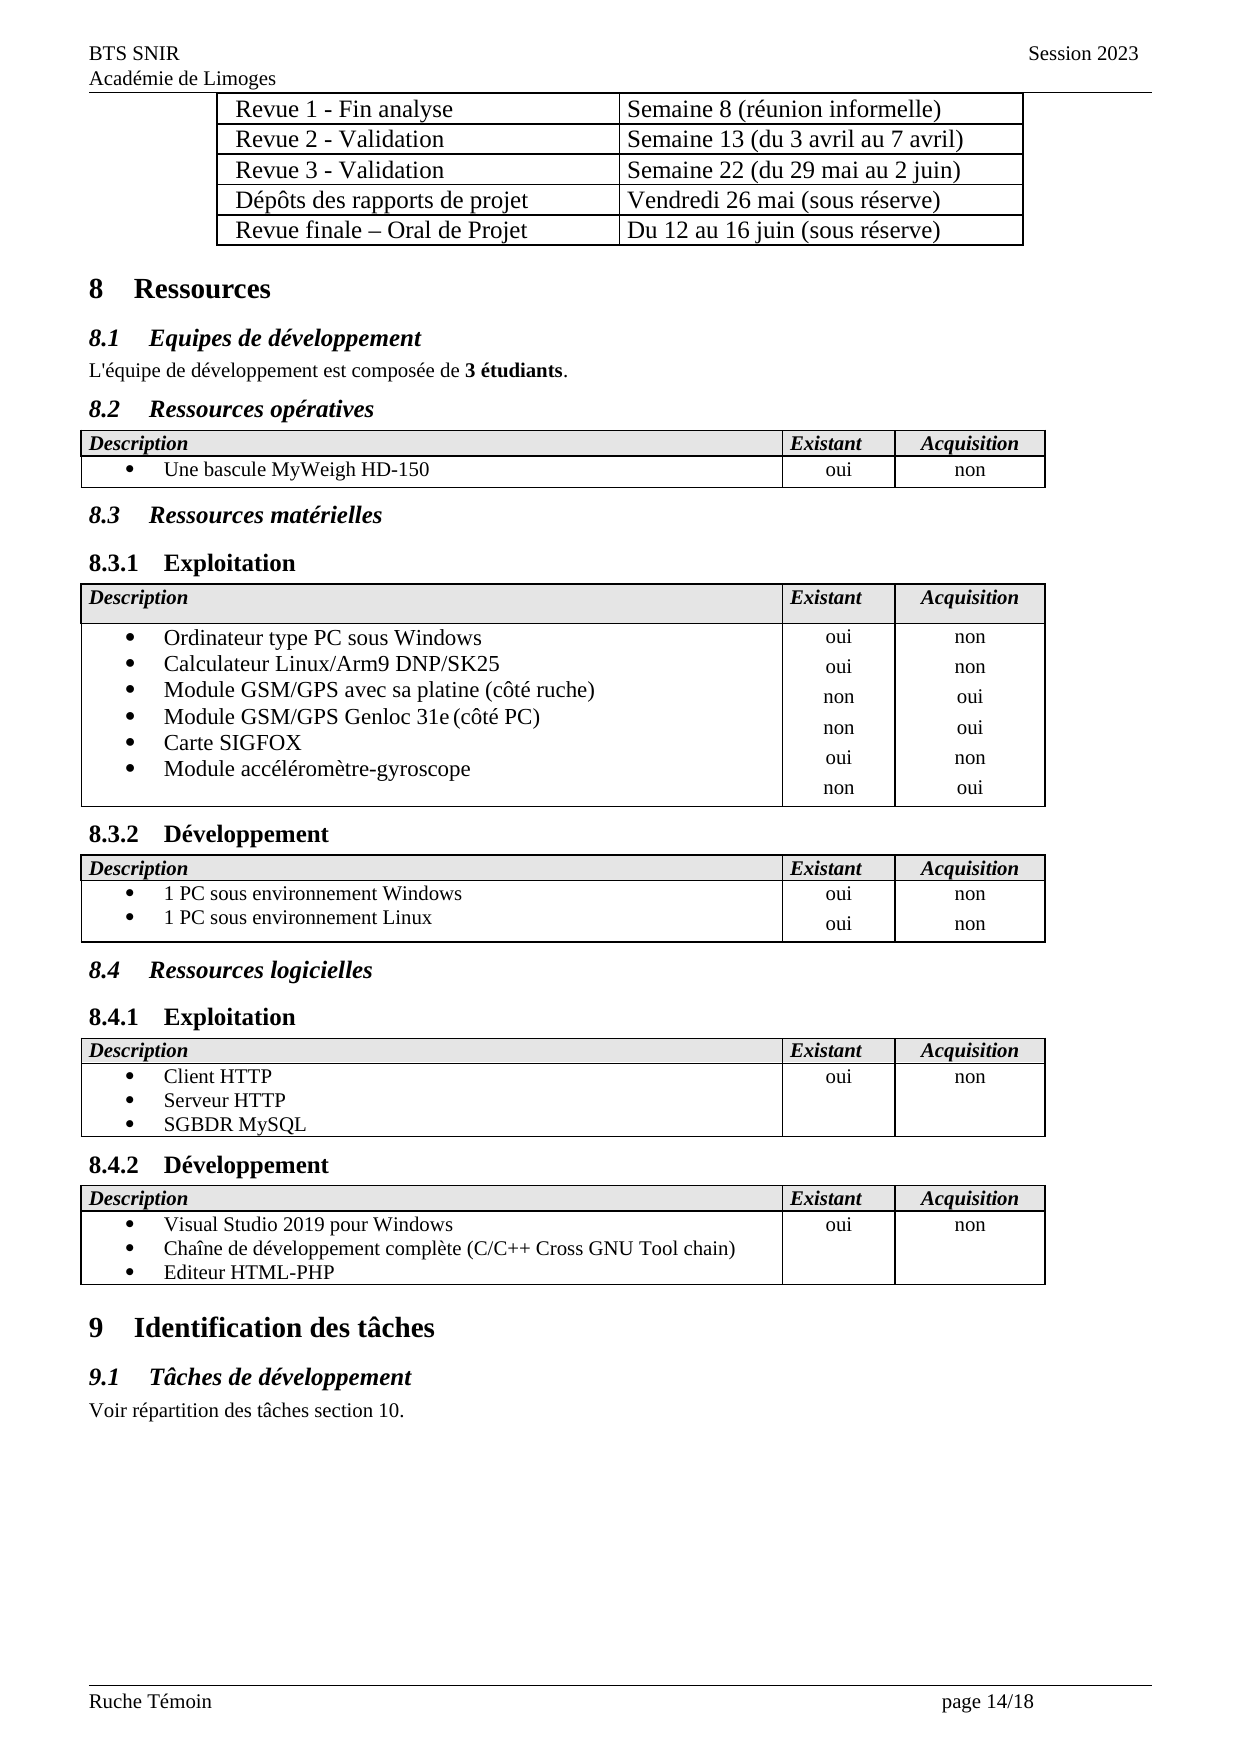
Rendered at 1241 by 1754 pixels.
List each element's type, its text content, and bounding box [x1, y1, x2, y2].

table_header Existant [783, 585, 894, 623]
subtitle Développement [89, 1150, 1152, 1178]
table_cell Client HTTP Serveur HTTP SGBDR MySQL [82, 1064, 782, 1136]
subtitle Ressources [89, 271, 1152, 304]
table_cell oui oui non non oui non [783, 624, 894, 806]
table_header Description [82, 431, 782, 455]
table_cell Semaine 22 (du 29 mai au 2 juin) [620, 155, 1022, 183]
table_header Description [82, 1186, 782, 1210]
subtitle Exploitation [89, 548, 1152, 577]
table_header Existant [783, 431, 894, 455]
subtitle Identification des tâches [89, 1310, 1152, 1344]
table_header Acquisition [896, 585, 1044, 623]
table_cell Visual Studio 2019 pour Windows Chaîne de développement complète (C/C++ Cross GNU Tool chain) Editeur HTML-PHP [82, 1212, 782, 1284]
table_header Acquisition [896, 431, 1044, 455]
table_cell Une bascule MyWeigh HD-150 [82, 457, 782, 487]
table_cell Revue 3 - Validation [218, 155, 619, 183]
table_cell non [896, 457, 1044, 487]
table_cell Semaine 13 (du 3 avril au 7 avril) [620, 125, 1022, 153]
subtitle Tâches de développement [89, 1362, 1152, 1391]
table_cell oui [783, 1212, 894, 1284]
table_cell Revue 2 - Validation [218, 125, 619, 153]
text L'équipe de développement est composée de 3 étudiants. [89, 358, 1152, 382]
table_cell Semaine 8 (réunion informelle) [620, 94, 1022, 123]
table_cell Ordinateur type PC sous Windows Calculateur Linux/Arm9 DNP/SK25 Module GSM/GPS avec sa platine (côté ruche) Module GSM/GPS Genloc 31e (côté PC) Carte SIGFOX Module accéléromètre-gyroscope [82, 624, 782, 806]
table_header Acquisition [896, 1039, 1044, 1062]
table_header Existant [783, 1186, 894, 1210]
table_header Existant [783, 1039, 894, 1062]
subtitle Equipes de développement [89, 323, 1152, 352]
table_cell Du 12 au 16 juin (sous réserve) [620, 216, 1022, 244]
table_cell non [896, 1064, 1044, 1136]
table_header Description [82, 1039, 782, 1062]
subtitle Exploitation [89, 1002, 1152, 1031]
table_cell Revue finale – Oral de Projet [218, 216, 619, 244]
table_header Description [82, 856, 782, 880]
table_cell oui oui [783, 881, 894, 941]
table_cell non non [896, 881, 1044, 941]
table_cell non non oui oui non oui [896, 624, 1044, 806]
table_header Description [82, 585, 782, 623]
table_header Existant [783, 856, 894, 880]
table_cell oui [783, 1064, 894, 1136]
table_cell Vendredi 26 mai (sous réserve) [620, 185, 1022, 214]
subtitle Développement [89, 819, 1152, 848]
table_header Acquisition [896, 1186, 1044, 1210]
text Voir répartition des tâches section 10. [89, 1397, 1152, 1422]
table_cell oui [783, 457, 894, 487]
table_cell Dépôts des rapports de projet [218, 185, 619, 214]
subtitle Ressources matérielles [89, 501, 1152, 529]
subtitle Ressources opératives [89, 394, 1152, 423]
table_cell non [896, 1212, 1044, 1284]
table_cell 1 PC sous environnement Windows 1 PC sous environnement Linux [82, 881, 782, 941]
table_header Acquisition [896, 856, 1044, 880]
subtitle Ressources logicielles [89, 955, 1152, 984]
table_cell Revue 1 - Fin analyse [218, 94, 619, 123]
